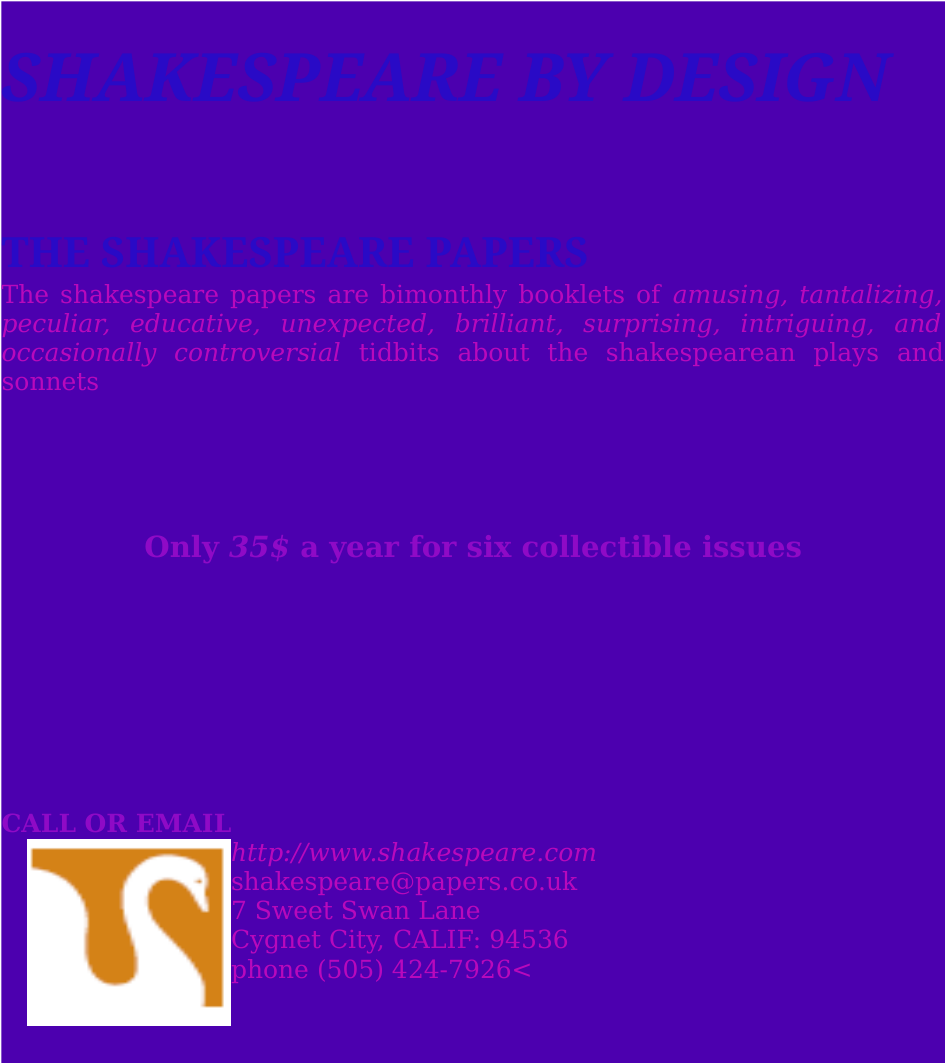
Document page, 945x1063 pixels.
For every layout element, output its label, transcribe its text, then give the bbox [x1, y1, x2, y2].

text shakespeare@papers.co.uk [231, 867, 945, 896]
text 7 Sweet Swan Lane [231, 896, 945, 926]
text SHAKESPEARE BY DESIGN [1, 30, 945, 121]
text [1, 955, 27, 984]
text [1, 926, 27, 955]
text [1, 867, 27, 896]
text phone (505) 424-7926< [231, 955, 945, 984]
text THE SHAKESPEARE PAPERS [1, 223, 945, 280]
text Cygnet City, CALIF: 94536 [231, 926, 945, 955]
picture [27, 839, 231, 1026]
text The shakespeare papers are bimonthly booklets of amusing, tantalizing, peculiar, educative, unexpected, brilliant, surprising, intriguing, and occasionally controversial tidbits about the shakespearean plays and sonnets [1, 280, 945, 397]
text CALL OR EMAIL [1, 809, 945, 838]
text http://www.shakespeare.com [1, 838, 945, 867]
text Only 35$ a year for six collectible issues [1, 531, 945, 565]
text [1, 896, 27, 926]
